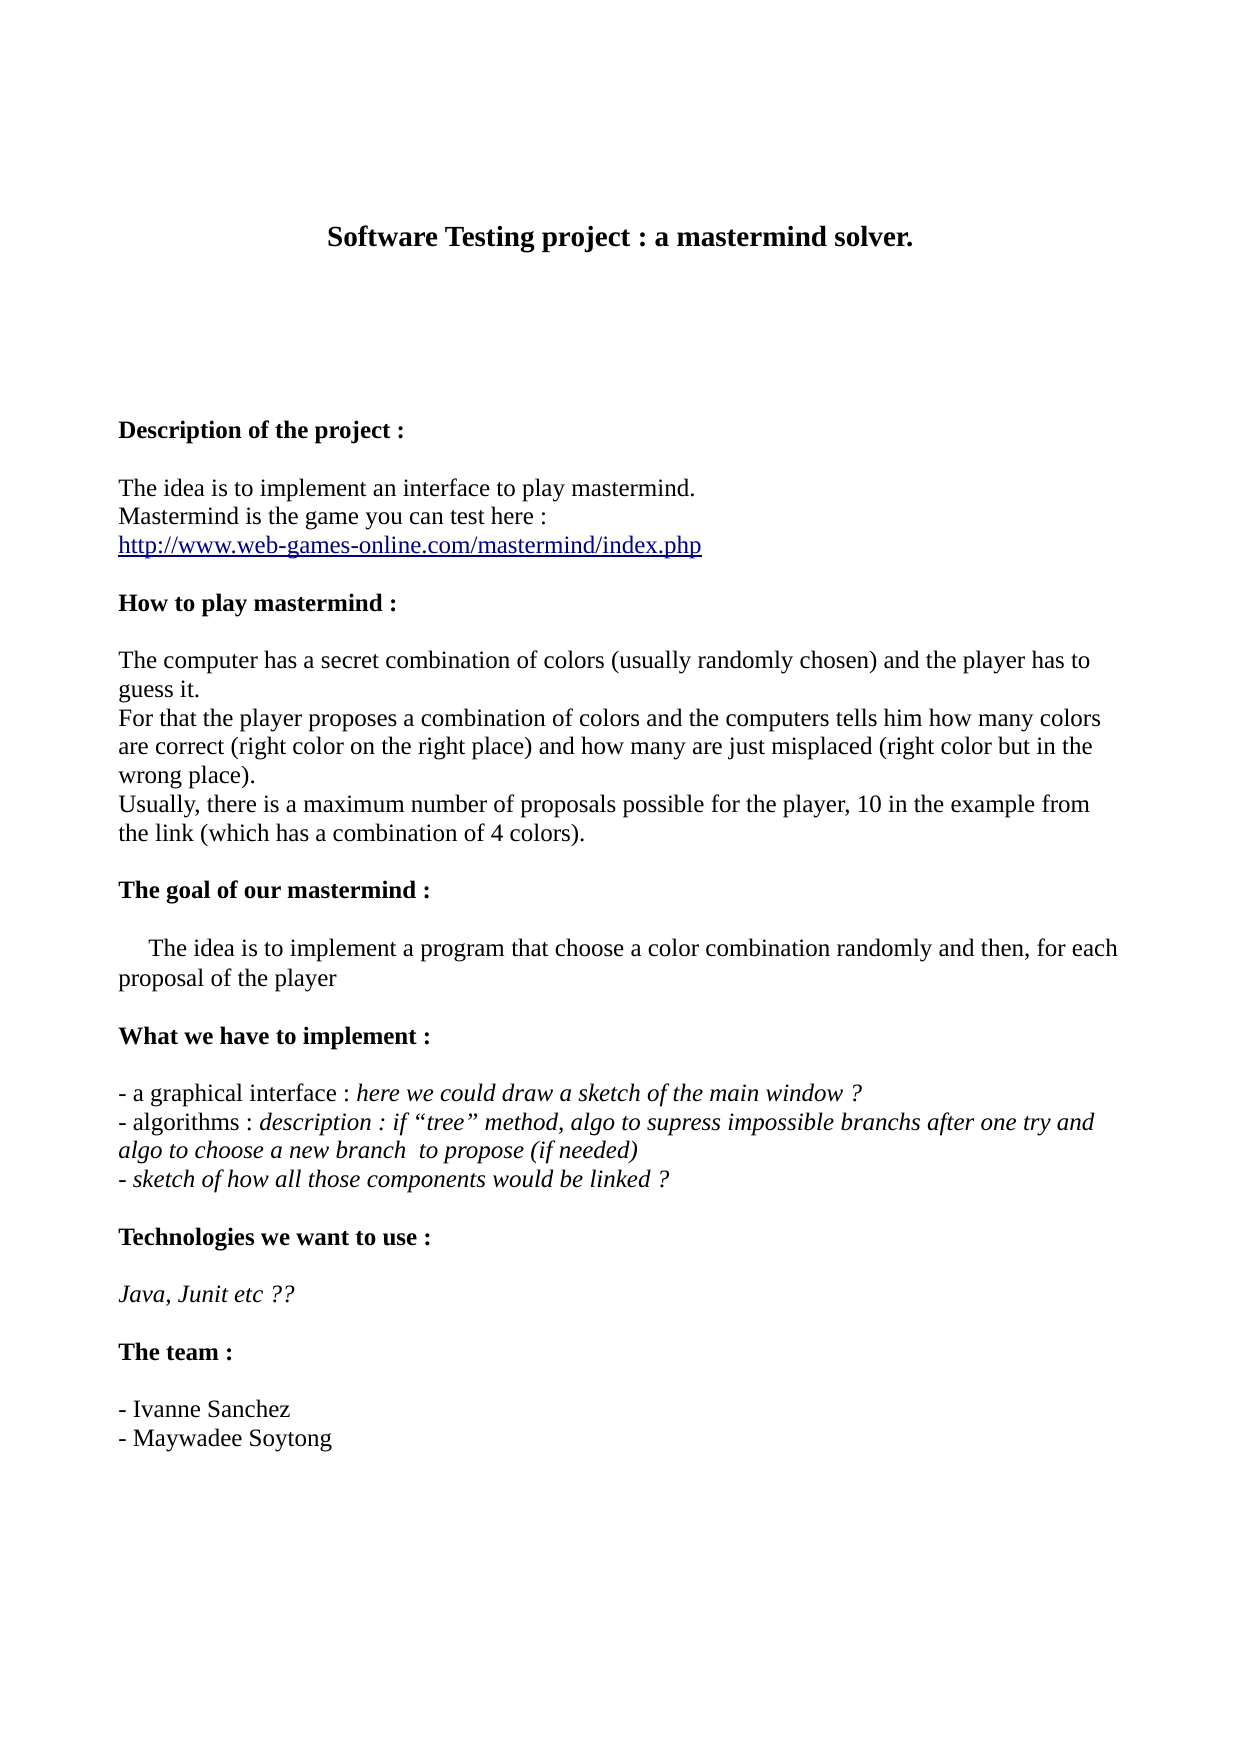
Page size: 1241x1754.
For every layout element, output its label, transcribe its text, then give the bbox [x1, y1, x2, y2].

text - a graphical interface : here we could draw a sketch of the main window ? [118, 1078, 1122, 1107]
text - algorithms : description : if “tree” method, algo to supress impossible branchs after one try and algo to choose a new branch to propose (if needed) [118, 1107, 1122, 1164]
text The idea is to implement an interface to play mastermind. [118, 473, 1122, 501]
text The team : [118, 1337, 1122, 1366]
text Software Testing project : a mastermind solver. [118, 219, 1122, 252]
text For that the player proposes a combination of colors and the computers tells him how many colors are correct (right color on the right place) and how many are just misplaced (right color but in the wrong place). [118, 703, 1122, 789]
text Description of the project : [118, 415, 1122, 444]
text The goal of our mastermind : [118, 875, 1122, 904]
text - sketch of how all those components would be linked ? [118, 1164, 1122, 1193]
text The computer has a secret combination of colors (usually randomly chosen) and the player has to guess it. [118, 645, 1122, 703]
text What we have to implement : [118, 1021, 1122, 1050]
text Usually, there is a maximum number of proposals possible for the player, 10 in the example from the link (which has a combination of 4 colors). [118, 789, 1122, 846]
text How to play mastermind : [118, 588, 1122, 616]
text Mastermind is the game you can test here : http://www.web-games-online.com/mastermind/index.php [118, 501, 1122, 559]
text The idea is to implement a program that choose a color combination randomly and then, for each proposal of the player [118, 933, 1122, 992]
text Technologies we want to use : [118, 1222, 1122, 1251]
text - Maywadee Soytong [118, 1423, 1122, 1452]
text - Ivanne Sanchez [118, 1394, 1122, 1423]
text Java, Junit etc ?? [118, 1279, 1122, 1308]
